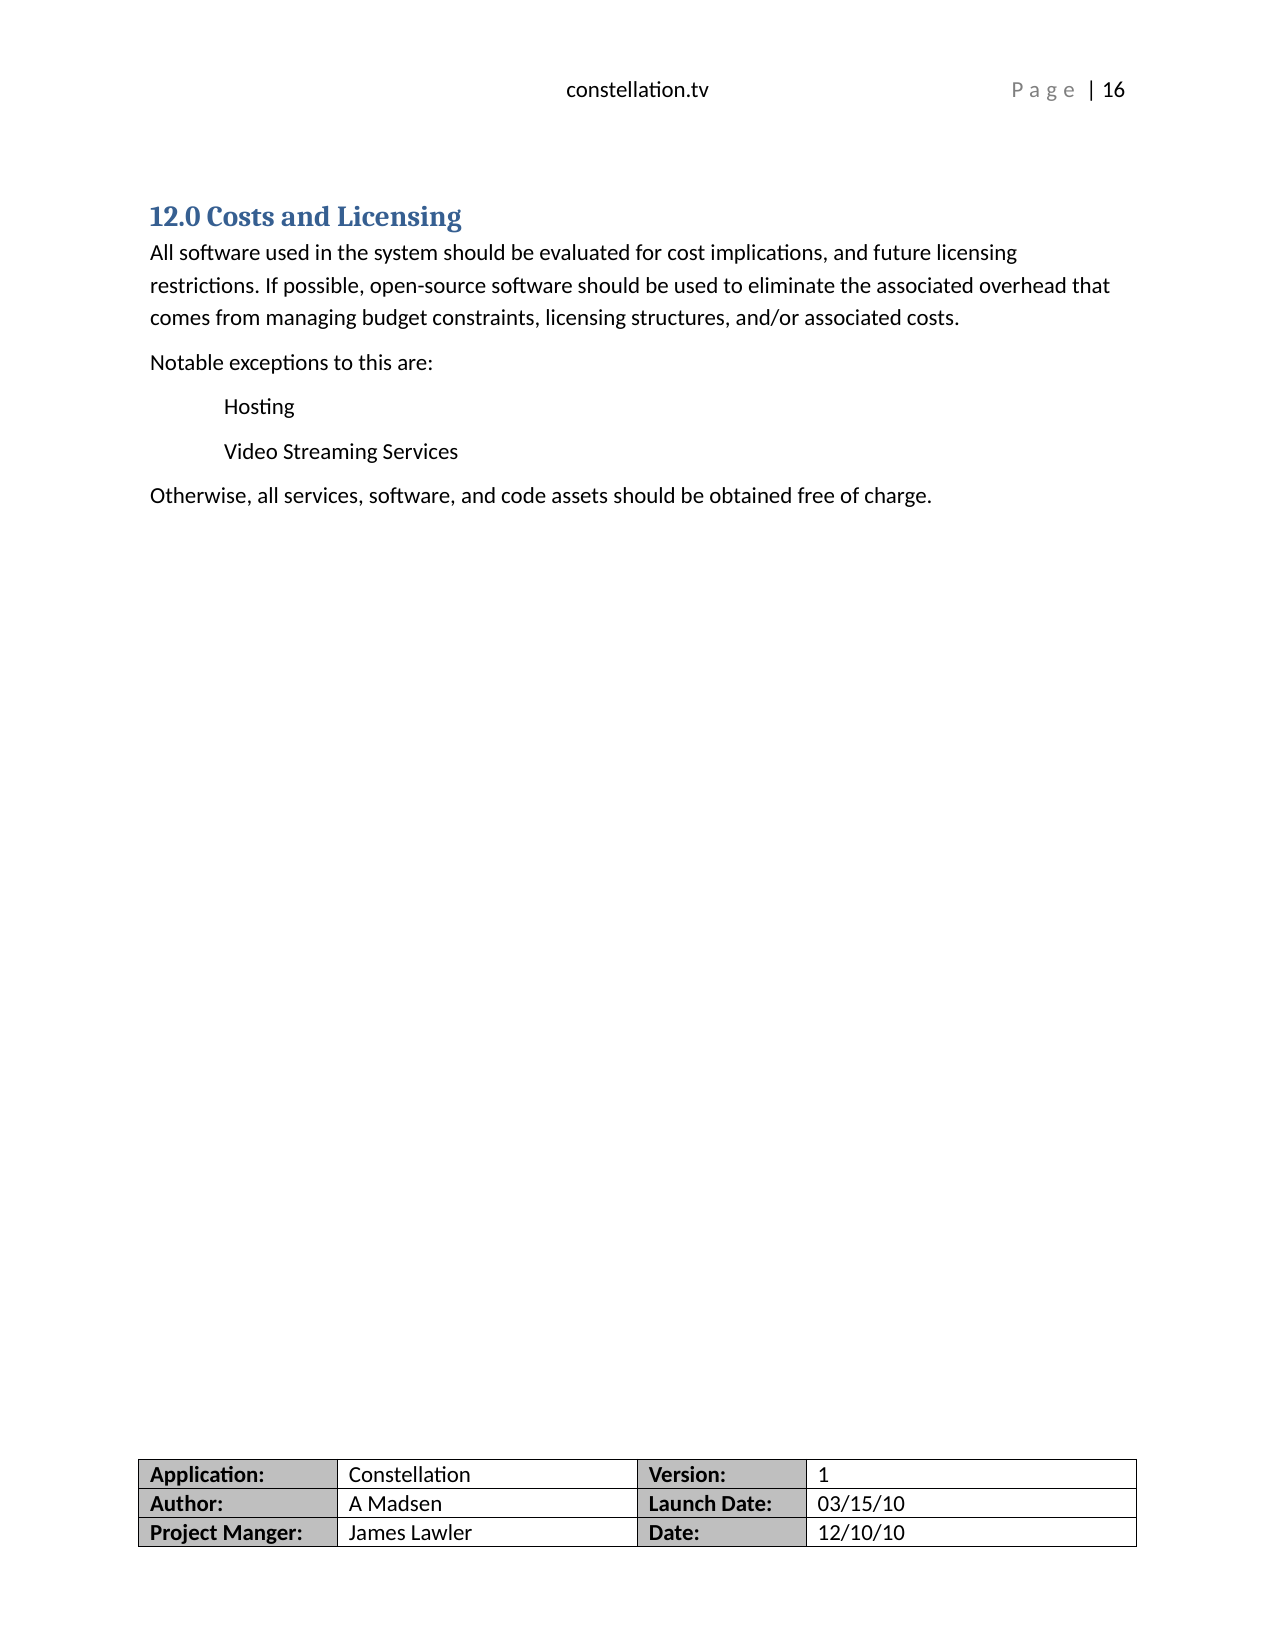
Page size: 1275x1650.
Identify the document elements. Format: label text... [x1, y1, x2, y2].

text Hosting [224, 392, 1125, 420]
text Video Streaming Services [224, 437, 1125, 465]
text Notable exceptions to this are: [150, 348, 1125, 376]
text Otherwise, all services, software, and code assets should be obtained free of charge. [150, 482, 1125, 510]
text All software used in the system should be evaluated for cost implications, and future licensing restrictions. If possible, open-source software should be used to eliminate the associated overhead that comes from managing budget constraints, licensing structures, and/or associated costs. [150, 238, 1125, 331]
subtitle 12.0 Costs and Licensing [150, 200, 1125, 233]
